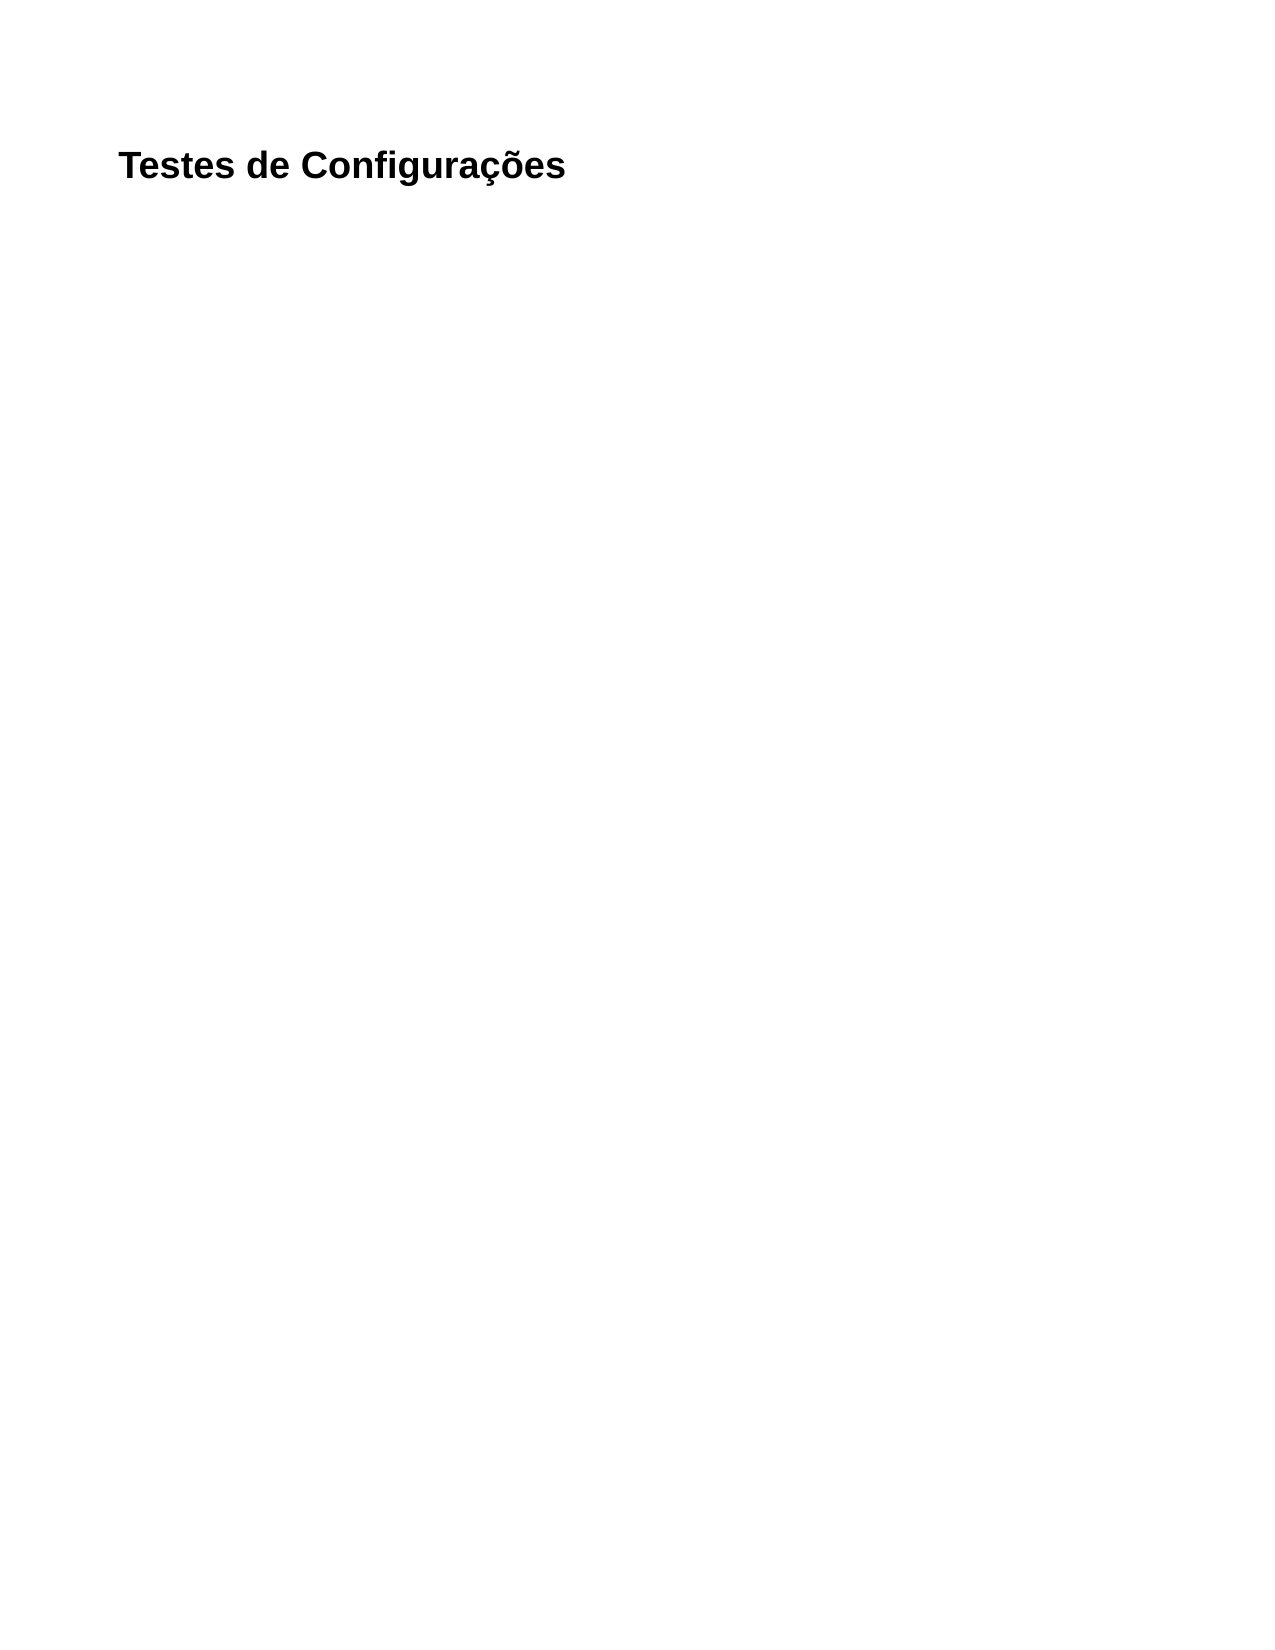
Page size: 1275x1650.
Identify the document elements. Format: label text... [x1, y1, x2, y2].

subtitle Testes de Configurações [118, 143, 1157, 187]
